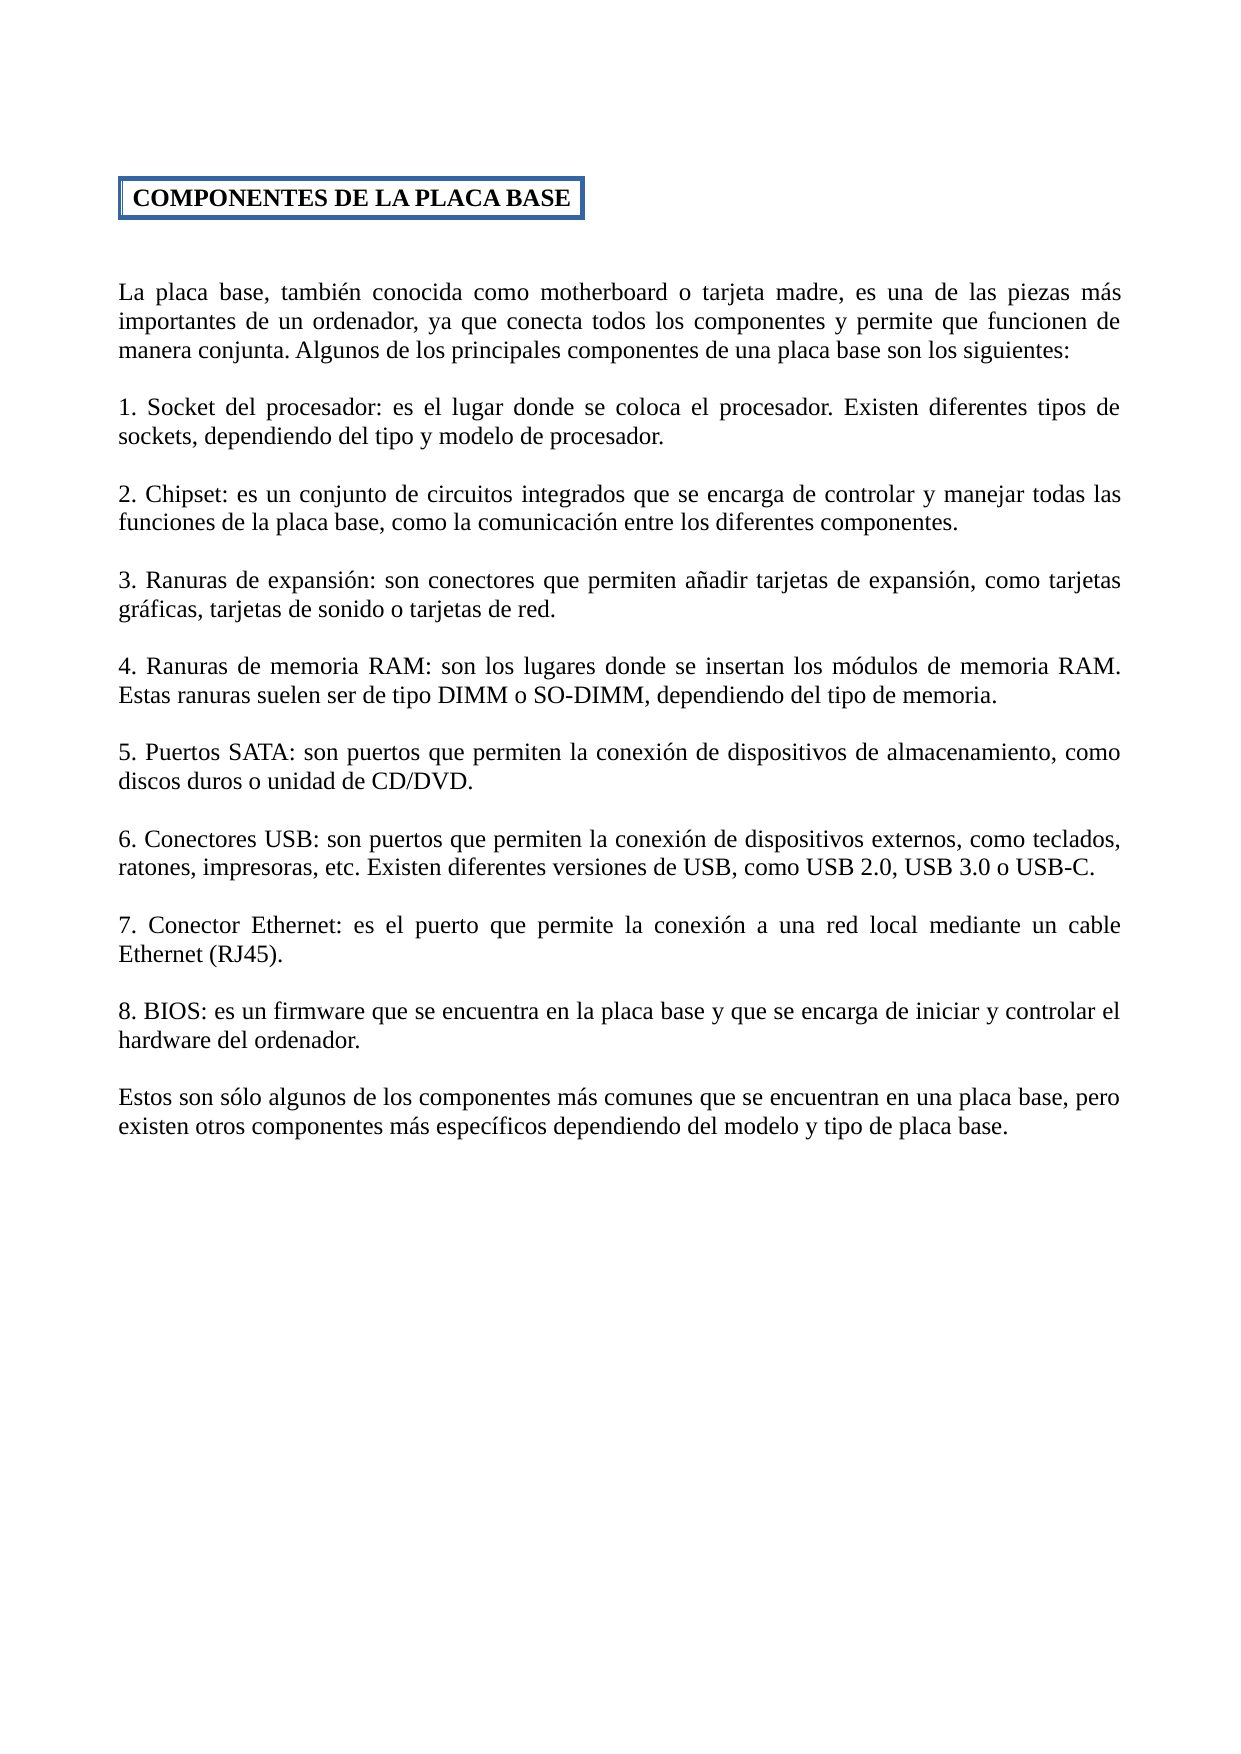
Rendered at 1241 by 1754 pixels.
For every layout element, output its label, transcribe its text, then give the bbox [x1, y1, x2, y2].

text 6. Conectores USB: son puertos que permiten la conexión de dispositivos externos, como teclados, ratones, impresoras, etc. Existen diferentes versiones de USB, como USB 2.0, USB 3.0 o USB-C. [118, 824, 1122, 881]
text La placa base, también conocida como motherboard o tarjeta madre, es una de las piezas más importantes de un ordenador, ya que conecta todos los componentes y permite que funcionen de manera conjunta. Algunos de los principales componentes de una placa base son los siguientes: [118, 277, 1122, 364]
text 3. Ranuras de expansión: son conectores que permiten añadir tarjetas de expansión, como tarjetas gráficas, tarjetas de sonido o tarjetas de red. [118, 565, 1122, 622]
text 8. BIOS: es un firmware que se encuentra en la placa base y que se encarga de iniciar y controlar el hardware del ordenador. [118, 996, 1122, 1054]
text 2. Chipset: es un conjunto de circuitos integrados que se encarga de controlar y manejar todas las funciones de la placa base, como la comunicación entre los diferentes componentes. [118, 479, 1122, 536]
text COMPONENTES DE LA PLACA BASE [123, 181, 580, 215]
text 7. Conector Ethernet: es el puerto que permite la conexión a una red local mediante un cable Ethernet (RJ45). [118, 910, 1122, 967]
text [585, 176, 1122, 220]
text 1. Socket del procesador: es el lugar donde se coloca el procesador. Existen diferentes tipos de sockets, dependiendo del tipo y modelo de procesador. [118, 392, 1122, 450]
text 4. Ranuras de memoria RAM: son los lugares donde se insertan los módulos de memoria RAM. Estas ranuras suelen ser de tipo DIMM o SO-DIMM, dependiendo del tipo de memoria. [118, 651, 1122, 709]
text 5. Puertos SATA: son puertos que permiten la conexión de dispositivos de almacenamiento, como discos duros o unidad de CD/DVD. [118, 737, 1122, 795]
text Estos son sólo algunos de los componentes más comunes que se encuentran en una placa base, pero existen otros componentes más específicos dependiendo del modelo y tipo de placa base. [118, 1082, 1122, 1140]
